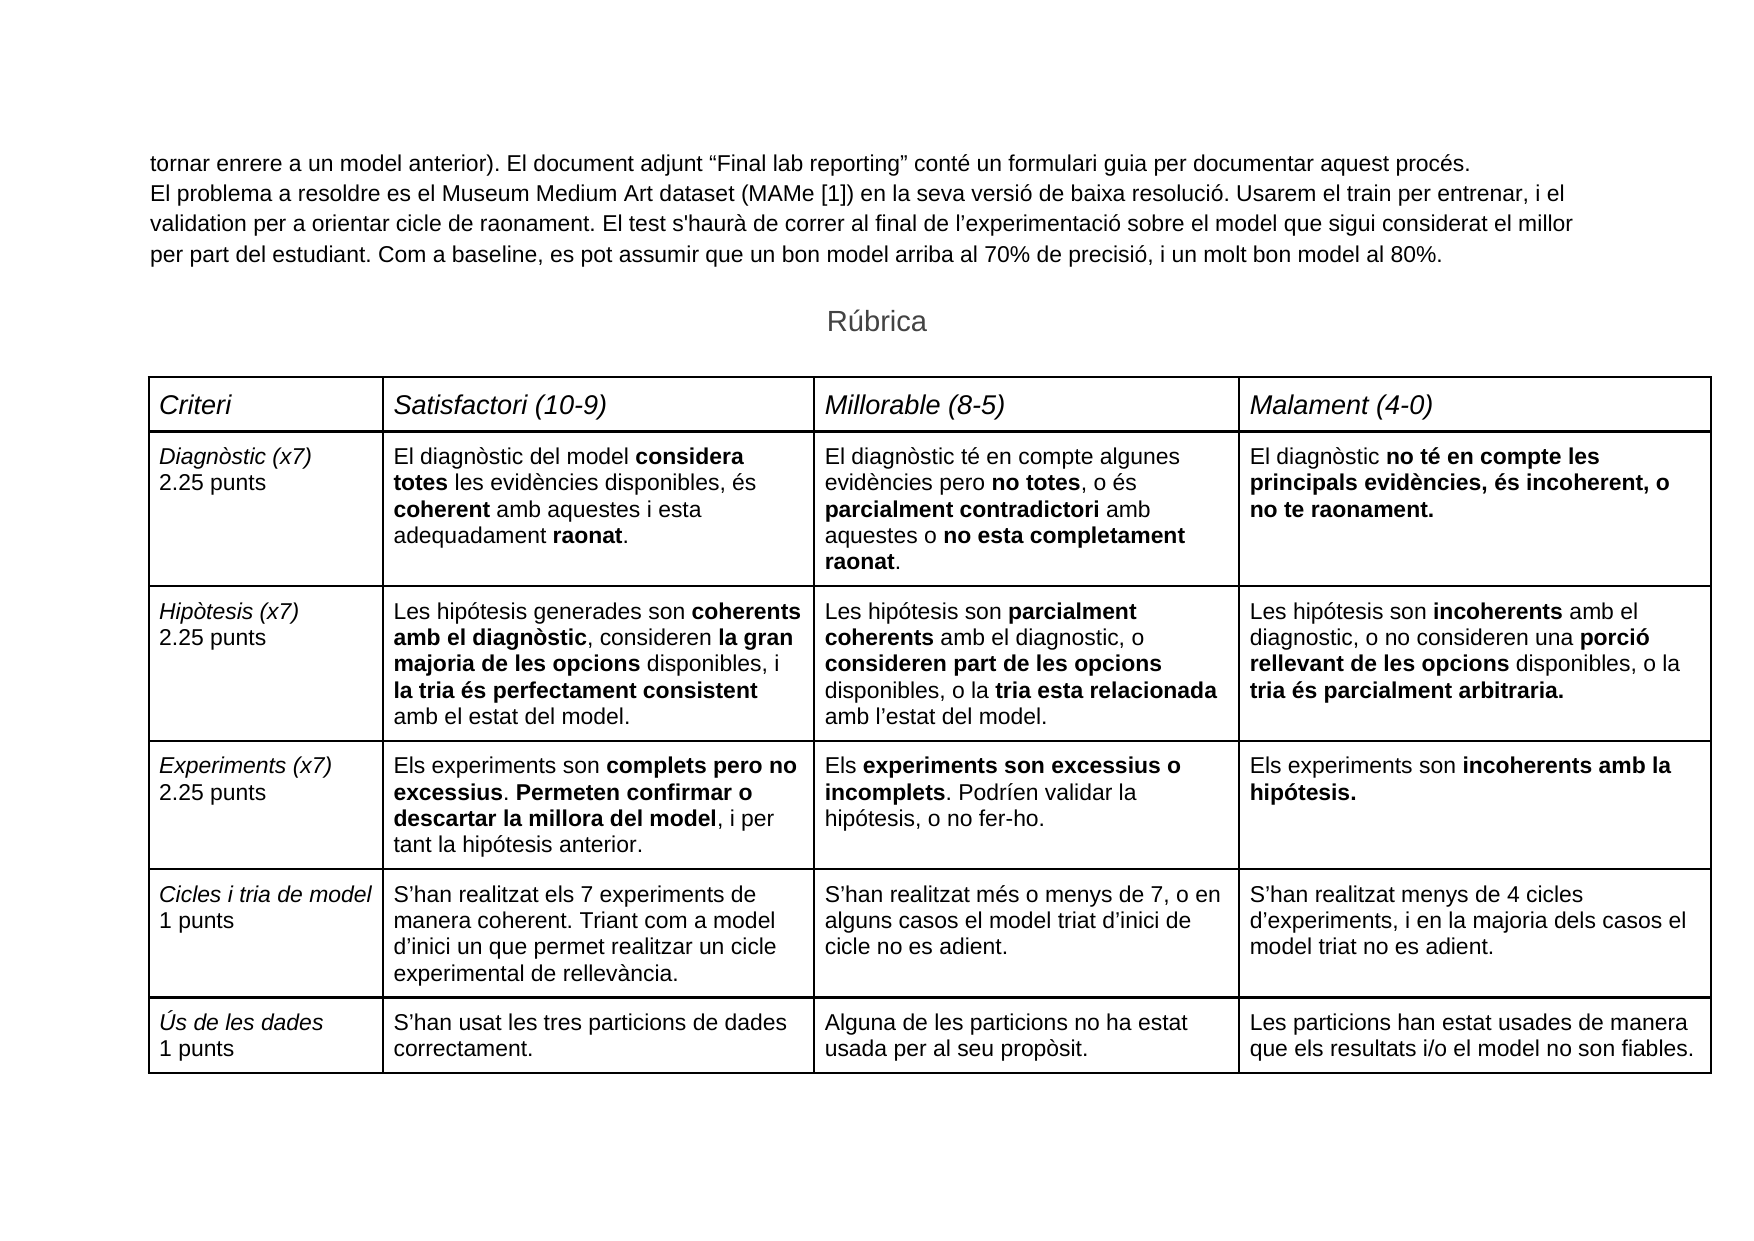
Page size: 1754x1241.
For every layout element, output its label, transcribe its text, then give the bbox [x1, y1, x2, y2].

table_cell S’han realitzat menys de 4 cicles d’experiments, i en la majoria dels casos el model triat no es adient. [1240, 870, 1710, 996]
table_cell Les particions han estat usades de manera que els resultats i/o el model no son fiables. [1240, 999, 1710, 1072]
table_cell S’han realitzat els 7 experiments de manera coherent. Triant com a model d’inici un que permet realitzar un cicle experimental de rellevància. [384, 870, 813, 996]
table_cell Diagnòstic (x7) 2.25 punts [150, 433, 382, 585]
table_cell Experiments (x7) 2.25 punts [150, 742, 382, 868]
table_cell S’han usat les tres particions de dades correctament. [384, 999, 813, 1072]
table_cell Ús de les dades 1 punts [150, 999, 382, 1072]
table_header Satisfactori (10-9) [384, 378, 813, 430]
text El problema a resoldre es el Museum Medium Art dataset (MAMe [1]) en la seva versió de baixa resolució. Usarem el train per entrenar, i el validation per a orientar cicle de raonament. El test s'haurà de correr al final de l’experimentació sobre el model que sigui considerat el millor per part del estudiant. Com a baseline, es pot assumir que un bon model arriba al 70% de precisió, i un molt bon model al 80%. [150, 180, 1603, 267]
table_cell El diagnòstic del model considera totes les evidències disponibles, és coherent amb aquestes i esta adequadament raonat. [384, 433, 813, 585]
table_cell Les hipótesis generades son coherents amb el diagnòstic, consideren la gran majoria de les opcions disponibles, i la tria és perfectament consistent amb el estat del model. [384, 587, 813, 740]
table_cell Les hipótesis son parcialment coherents amb el diagnostic, o consideren part de les opcions disponibles, o la tria esta relacionada amb l’estat del model. [815, 587, 1238, 740]
text tornar enrere a un model anterior). El document adjunt “Final lab reporting” conté un formulari guia per documentar aquest procés. [150, 150, 1603, 176]
table_cell Els experiments son incoherents amb la hipótesis. [1240, 742, 1710, 868]
table_header Millorable (8-5) [815, 378, 1238, 430]
table_cell El diagnòstic té en compte algunes evidències pero no totes, o és parcialment contradictori amb aquestes o no esta completament raonat. [815, 433, 1238, 585]
table_cell Hipòtesis (x7) 2.25 punts [150, 587, 382, 740]
table_cell Alguna de les particions no ha estat usada per al seu propòsit. [815, 999, 1238, 1072]
table_cell S’han realitzat més o menys de 7, o en alguns casos el model triat d’inici de cicle no es adient. [815, 870, 1238, 996]
table_cell Els experiments son complets pero no excessius. Permeten confirmar o descartar la millora del model, i per tant la hipótesis anterior. [384, 742, 813, 868]
table_cell Les hipótesis son incoherents amb el diagnostic, o no consideren una porció rellevant de les opcions disponibles, o la tria és parcialment arbitraria. [1240, 587, 1710, 740]
table_header Criteri [150, 378, 382, 430]
table_header Malament (4-0) [1240, 378, 1710, 430]
subtitle Rúbrica [150, 304, 1603, 338]
table_cell Els experiments son excessius o incomplets. Podríen validar la hipótesis, o no fer-ho. [815, 742, 1238, 868]
table_cell El diagnòstic no té en compte les principals evidències, és incoherent, o no te raonament. [1240, 433, 1710, 585]
table_cell Cicles i tria de model 1 punts [150, 870, 382, 996]
